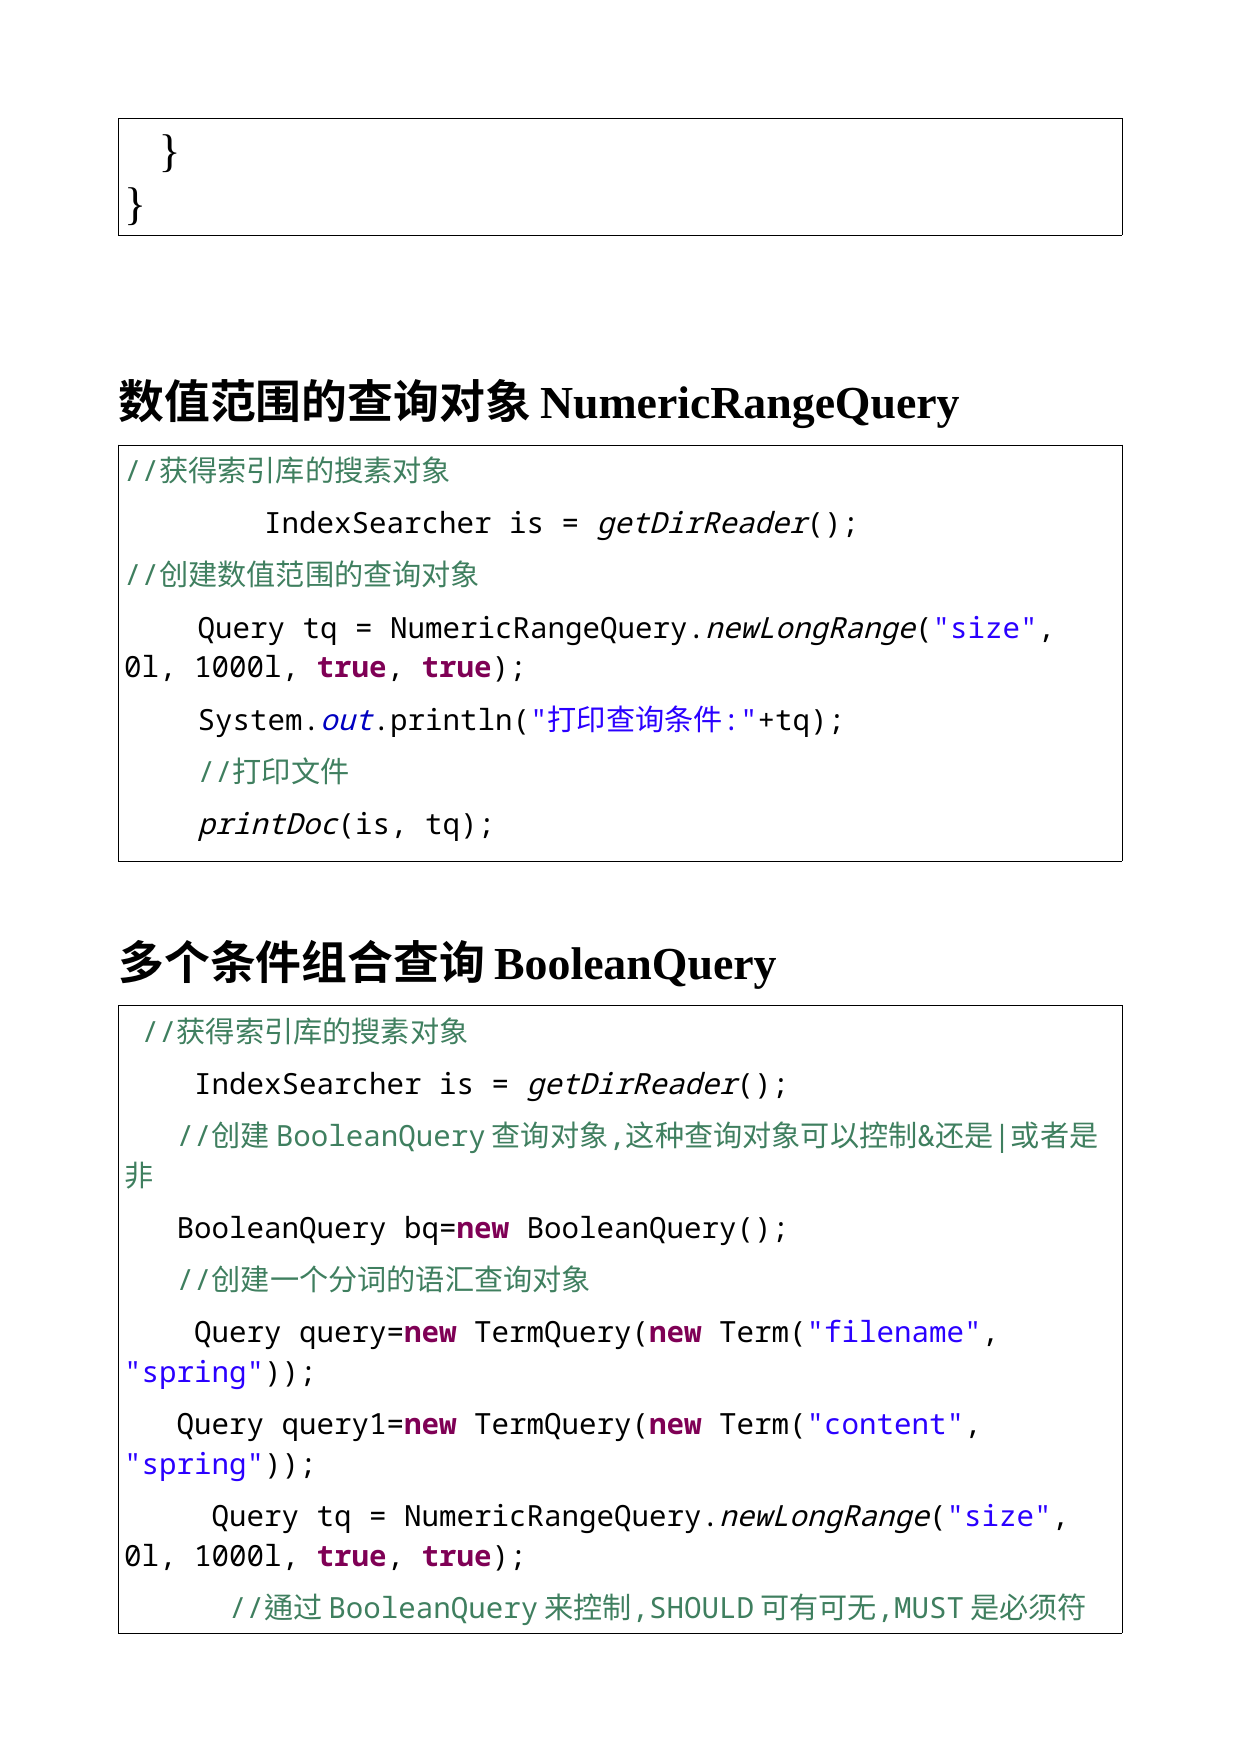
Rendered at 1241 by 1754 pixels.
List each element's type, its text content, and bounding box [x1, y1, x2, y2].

table_header //获得索引库的搜素对象 IndexSearcher is = getDirReader(); //创建BooleanQuery查询对象,这种查询对象可以控制&还是|或者是非 BooleanQuery bq=new BooleanQuery(); //创建一个分词的语汇查询对象 Query query=new TermQuery(new Term("filename", "spring")); Query query1=new TermQuery(new Term("content", "spring")); Query tq = NumericRangeQuery.newLongRange("size", 0l, 1000l, true, true); //通过BooleanQuery来控制,SHOULD可有可无,MUST是必须符 [119, 1006, 1122, 1633]
text 多个条件组合查询BooleanQuery [118, 926, 1122, 993]
table_header } } [119, 119, 1122, 235]
table_header //获得索引库的搜素对象 IndexSearcher is = getDirReader(); //创建数值范围的查询对象 Query tq = NumericRangeQuery.newLongRange("size", 0l, 1000l, true, true); System.out.println("打印查询条件:"+tq); //打印文件 printDoc(is, tq); [119, 446, 1122, 861]
text 数值范围的查询对象NumericRangeQuery [118, 366, 1122, 432]
